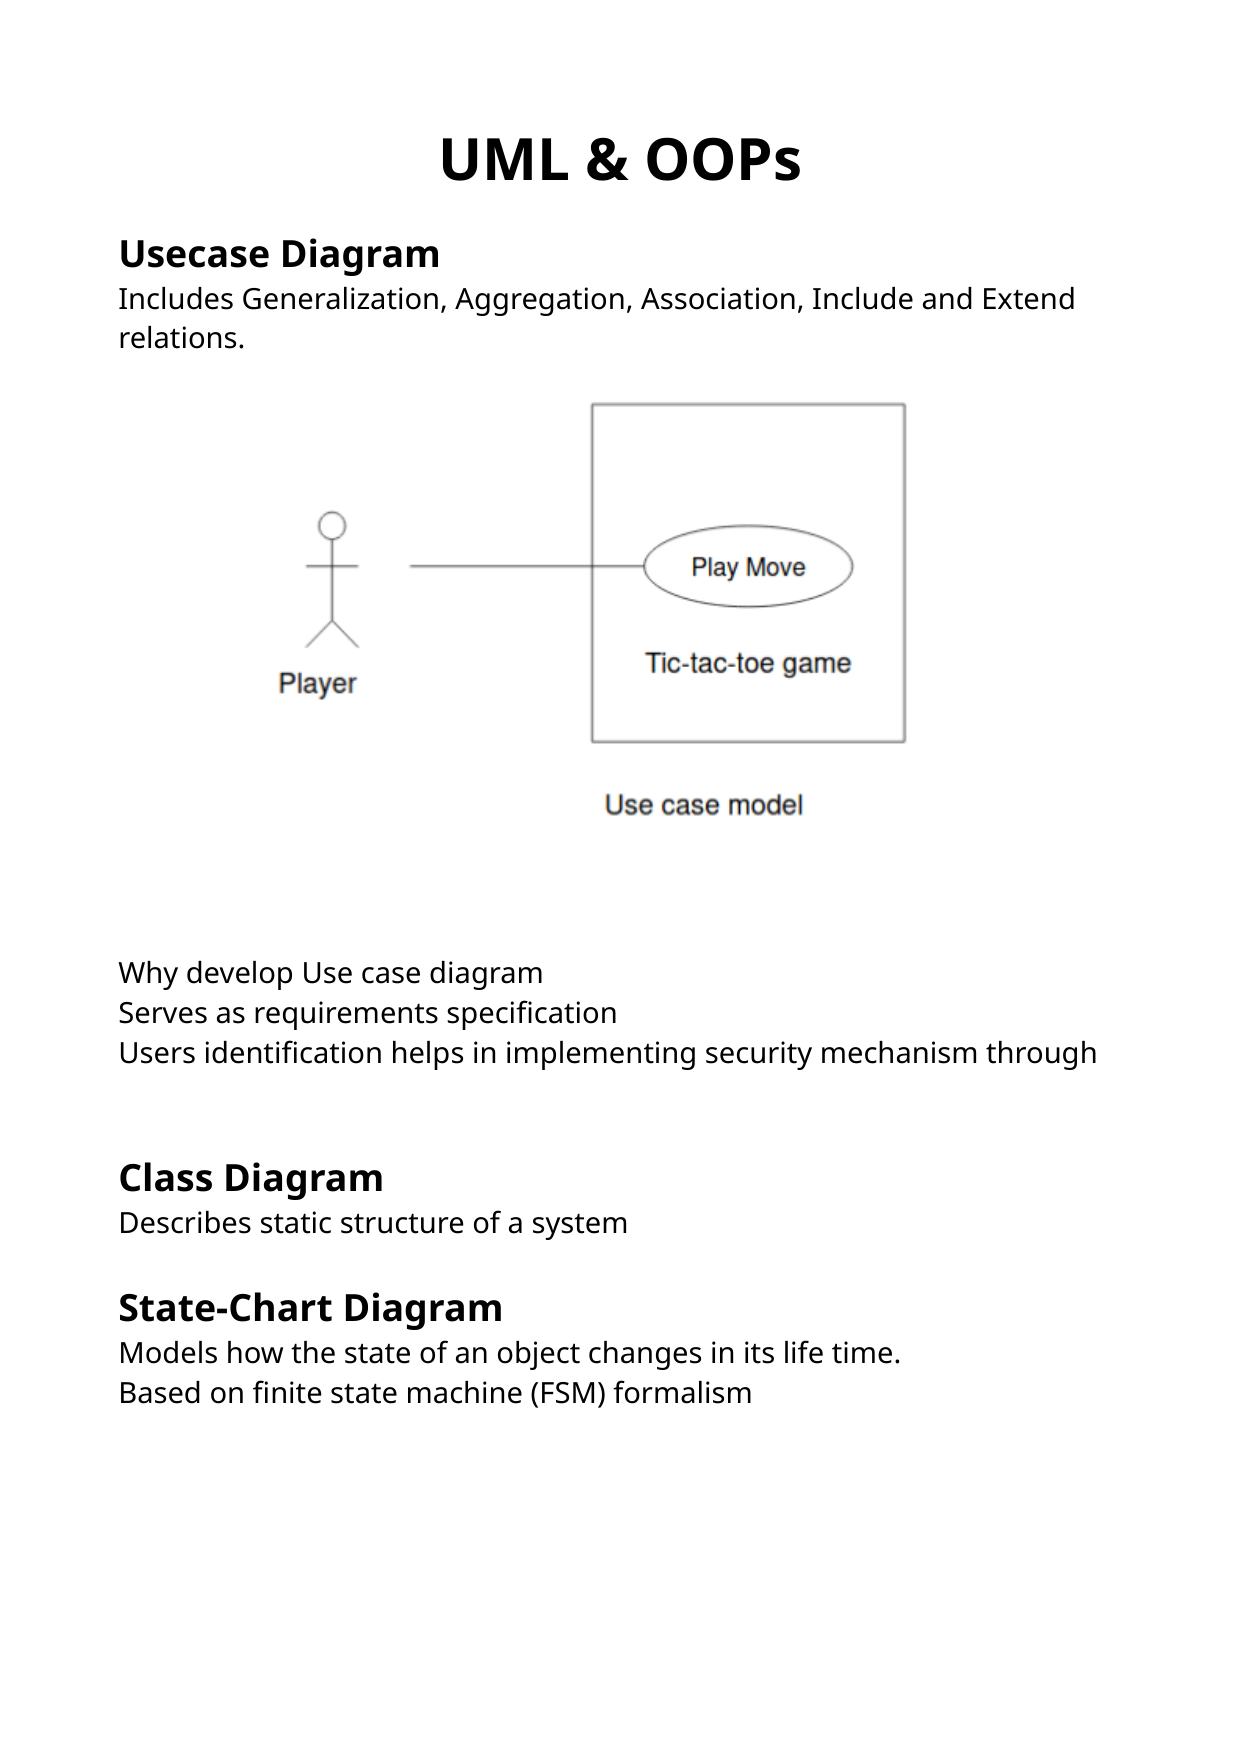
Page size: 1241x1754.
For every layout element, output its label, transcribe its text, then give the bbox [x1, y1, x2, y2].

text Models how the state of an object changes in its life time. [118, 1333, 1122, 1372]
text Includes Generalization, Aggregation, Association, Include and Extend relations. [118, 278, 1122, 357]
text Serves as requirements specification [118, 992, 1122, 1032]
text Based on finite state machine (FSM) formalism [118, 1372, 1122, 1412]
text Class Diagram [118, 1151, 1122, 1202]
text Describes static structure of a system [118, 1202, 1122, 1242]
text State-Chart Diagram [118, 1282, 1122, 1333]
text Why develop Use case diagram [118, 953, 1122, 992]
text Usecase Diagram [118, 227, 1122, 278]
picture [252, 357, 988, 847]
text Users identification helps in implementing security mechanism through [118, 1032, 1122, 1072]
